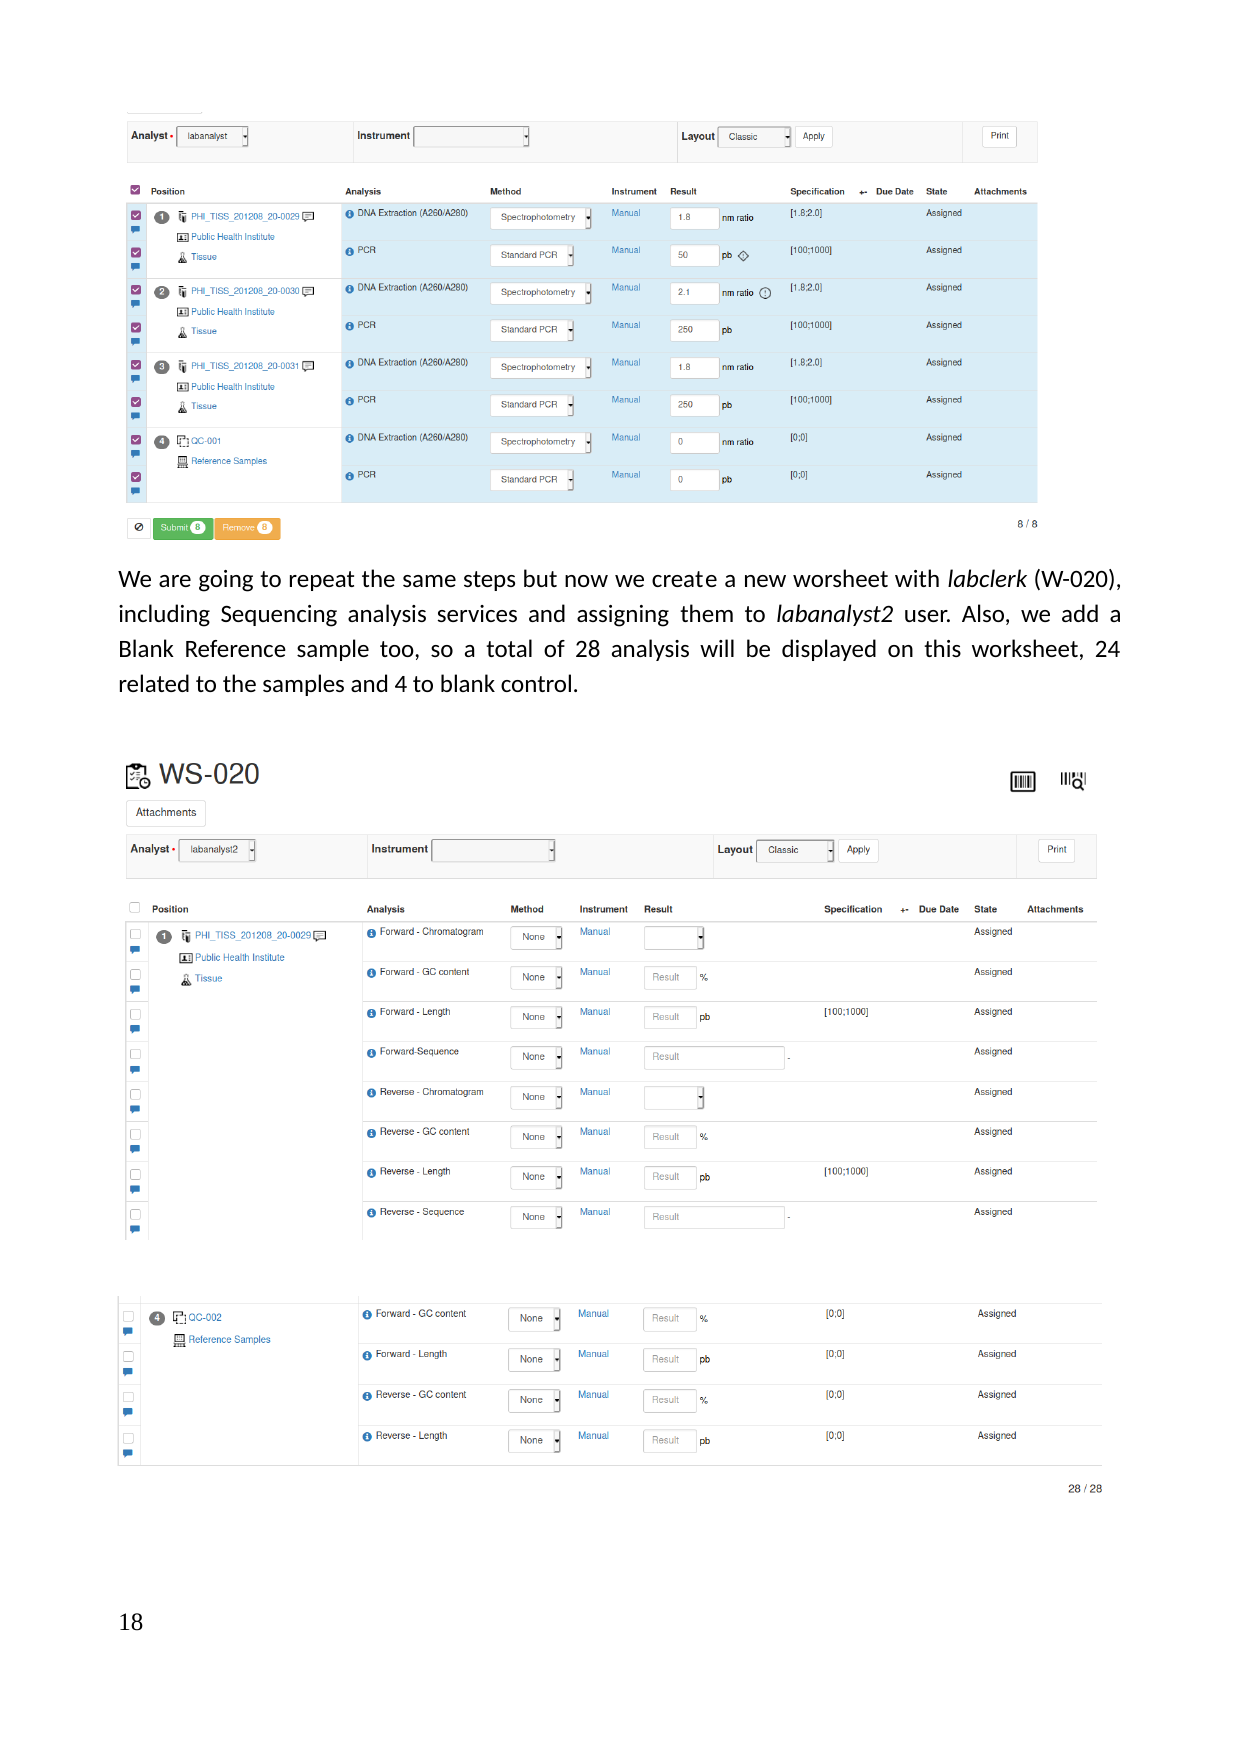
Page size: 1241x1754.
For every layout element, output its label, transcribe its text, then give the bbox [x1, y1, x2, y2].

picture [113, 750, 1107, 1240]
text We are going to repeat the same steps but now we create a new worsheet with labclerk (W-020), including Sequencing analysis services and assigning them to labanalyst2 user. Also, we add a Blank Reference sample too, so a total of 28 analysis will be displayed on this worksheet, 24 related to the samples and 4 to blank control. [118, 118, 1122, 699]
picture [110, 1296, 1114, 1502]
picture [110, 112, 1042, 559]
